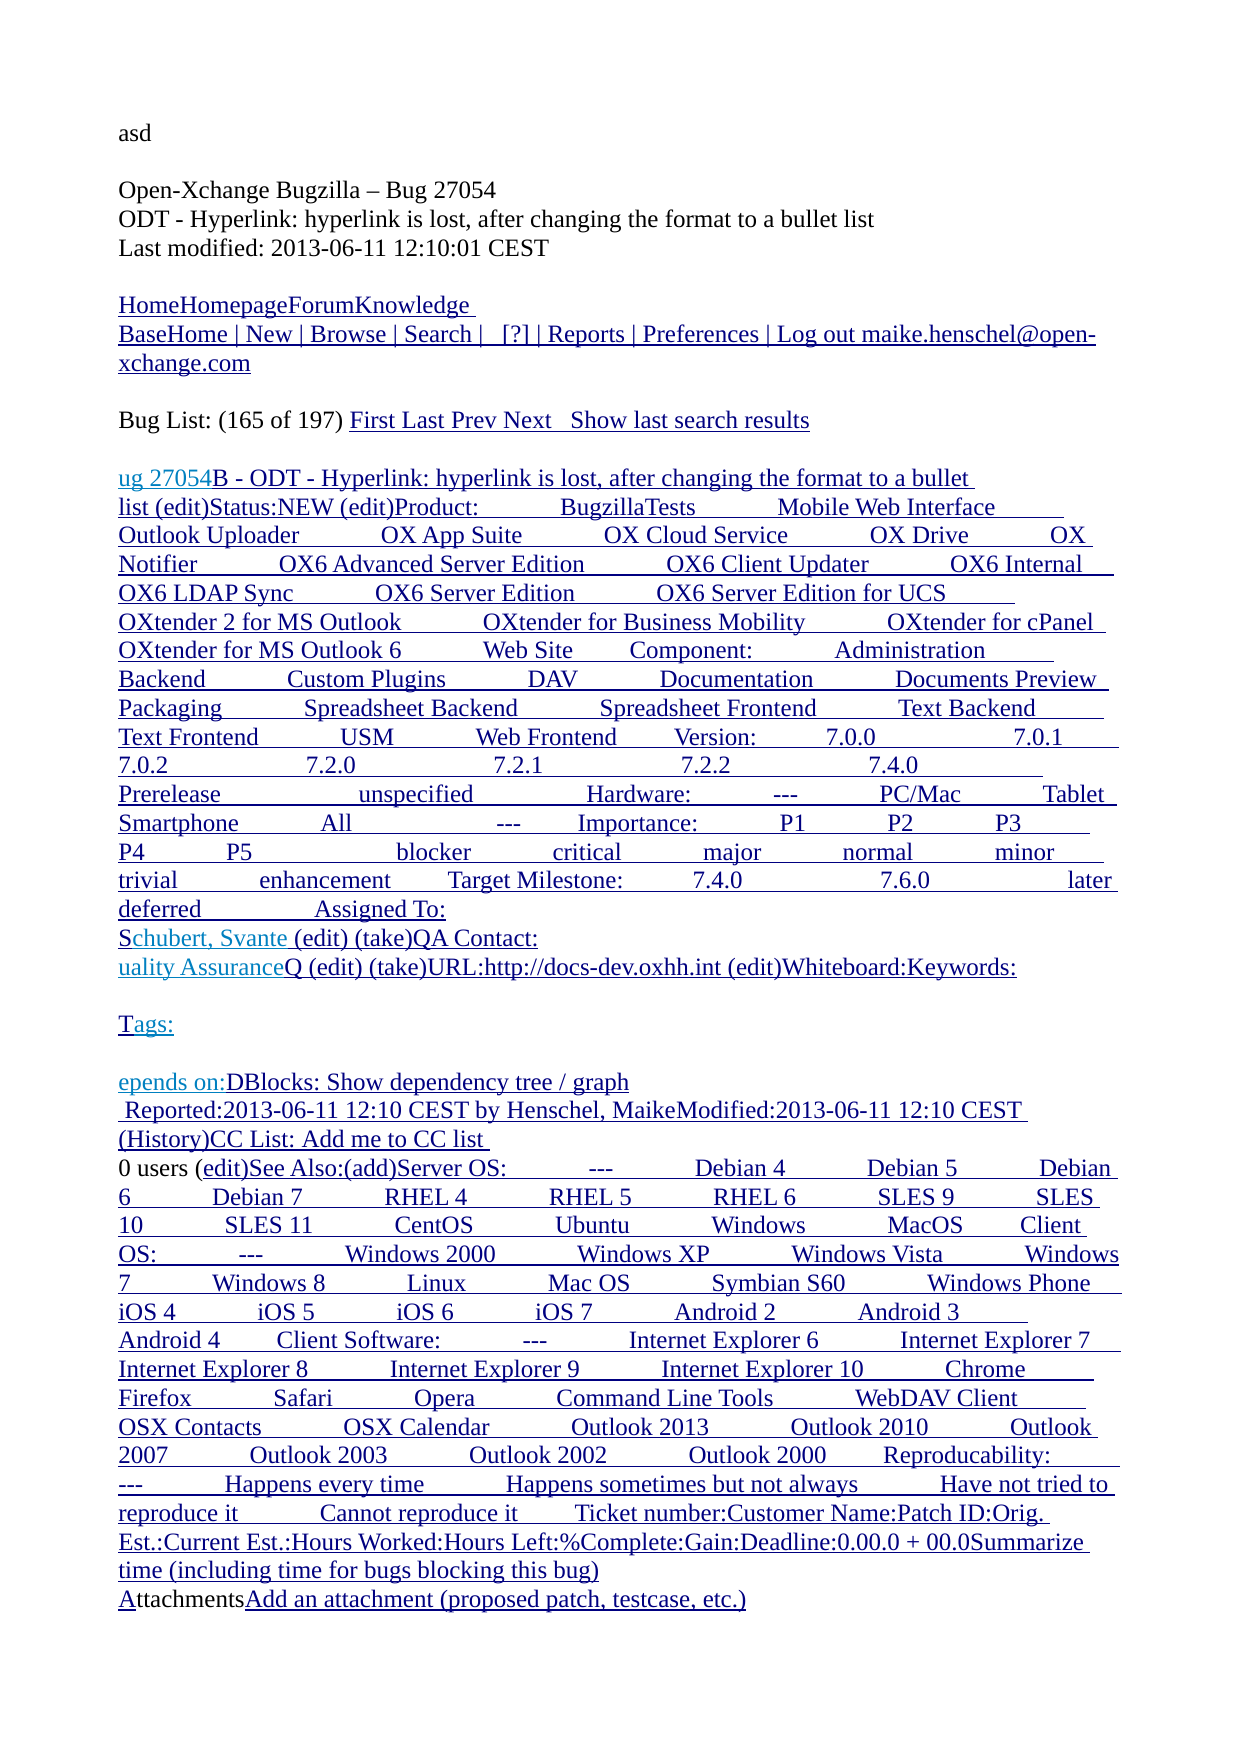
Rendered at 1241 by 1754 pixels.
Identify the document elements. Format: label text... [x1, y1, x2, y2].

text Schubert, Svante (edit) (take)QA Contact: [118, 923, 1122, 952]
text Last modified: 2013-06-11 12:10:01 CEST [118, 233, 1122, 262]
text uality AssuranceQ (edit) (take)URL:http://docs-dev.oxhh.int (edit)Whiteboard:Keywords: [118, 952, 1122, 981]
text Bug List: (165 of 197) First Last Prev Next Show last search results [118, 406, 1122, 434]
text HomeHomepageForumKnowledge BaseHome | New | Browse | Search | [?] | Reports | Preferences | Log out maike.henschel@open-xchange.com [118, 291, 1122, 377]
text AttachmentsAdd an attachment (proposed patch, testcase, etc.) [118, 1584, 1122, 1613]
text ug 27054B - ODT - Hyperlink: hyperlink is lost, after changing the format to a bullet list (edit)Status:NEW (edit)Product: BugzillaTests Mobile Web Interface Outlook Uploader OX App Suite OX Cloud Service OX Drive OX Notifier OX6 Advanced Server Edition OX6 Client Updater OX6 Internal OX6 LDAP Sync OX6 Server Edition OX6 Server Edition for UCS OXtender 2 for MS Outlook OXtender for Business Mobility OXtender for cPanel OXtender for MS Outlook 6 Web Site Component: Administration Backend Custom Plugins DAV Documentation Documents Preview Packaging Spreadsheet Backend Spreadsheet Frontend Text Backend Text Frontend USM Web Frontend Version: 7.0.0 7.0.1 7.0.2 7.2.0 7.2.1 7.2.2 7.4.0 Prerelease unspecified Hardware: --- PC/Mac Tablet Smartphone All --- Importance: P1 P2 P3 P4 P5 blocker critical major normal minor trivial enhancement Target Milestone: 7.4.0 7.6.0 later deferred Assigned To: [118, 463, 1122, 923]
text iOS 4 iOS 5 iOS 6 iOS 7 Android 2 Android 3 Android 4 Client Software: --- Internet Explorer 6 Internet Explorer 7 Internet Explorer 8 Internet Explorer 9 Internet Explorer 10 Chrome Firefox Safari Opera Command Line Tools WebDAV Client OSX Contacts OSX Calendar Outlook 2013 Outlook 2010 Outlook 2007 Outlook 2003 Outlook 2002 Outlook 2000 Reproducability: --- Happens every time Happens sometimes but not always Have not tried to reproduce it Cannot reproduce it Ticket number:Customer Name:Patch ID:Orig. Est.:Current Est.:Hours Worked:Hours Left:%Complete:Gain:Deadline:0.00.0 + 00.0Summarize time (including time for bugs blocking this bug) [118, 1294, 1122, 1584]
text Reported:2013-06-11 12:10 CEST by Henschel, MaikeModified:2013-06-11 12:10 CEST (History)CC List: Add me to CC list [118, 1096, 1122, 1153]
text epends on:DBlocks: Show dependency tree / graph [118, 1067, 1122, 1096]
text Open-Xchange Bugzilla – Bug 27054 [118, 176, 1122, 204]
text asd [118, 118, 1122, 147]
text 0 users (edit)See Also:(add)Server OS: --- Debian 4 Debian 5 Debian 6 Debian 7 RHEL 4 RHEL 5 RHEL 6 SLES 9 SLES 10 SLES 11 CentOS Ubuntu Windows MacOS Client OS: --- Windows 2000 Windows XP Windows Vista Windows 7 Windows 8 Linux Mac OS Symbian S60 Windows Phone [118, 1153, 1122, 1293]
text Tags: [118, 1009, 1122, 1038]
text ODT - Hyperlink: hyperlink is lost, after changing the format to a bullet list [118, 204, 1122, 233]
